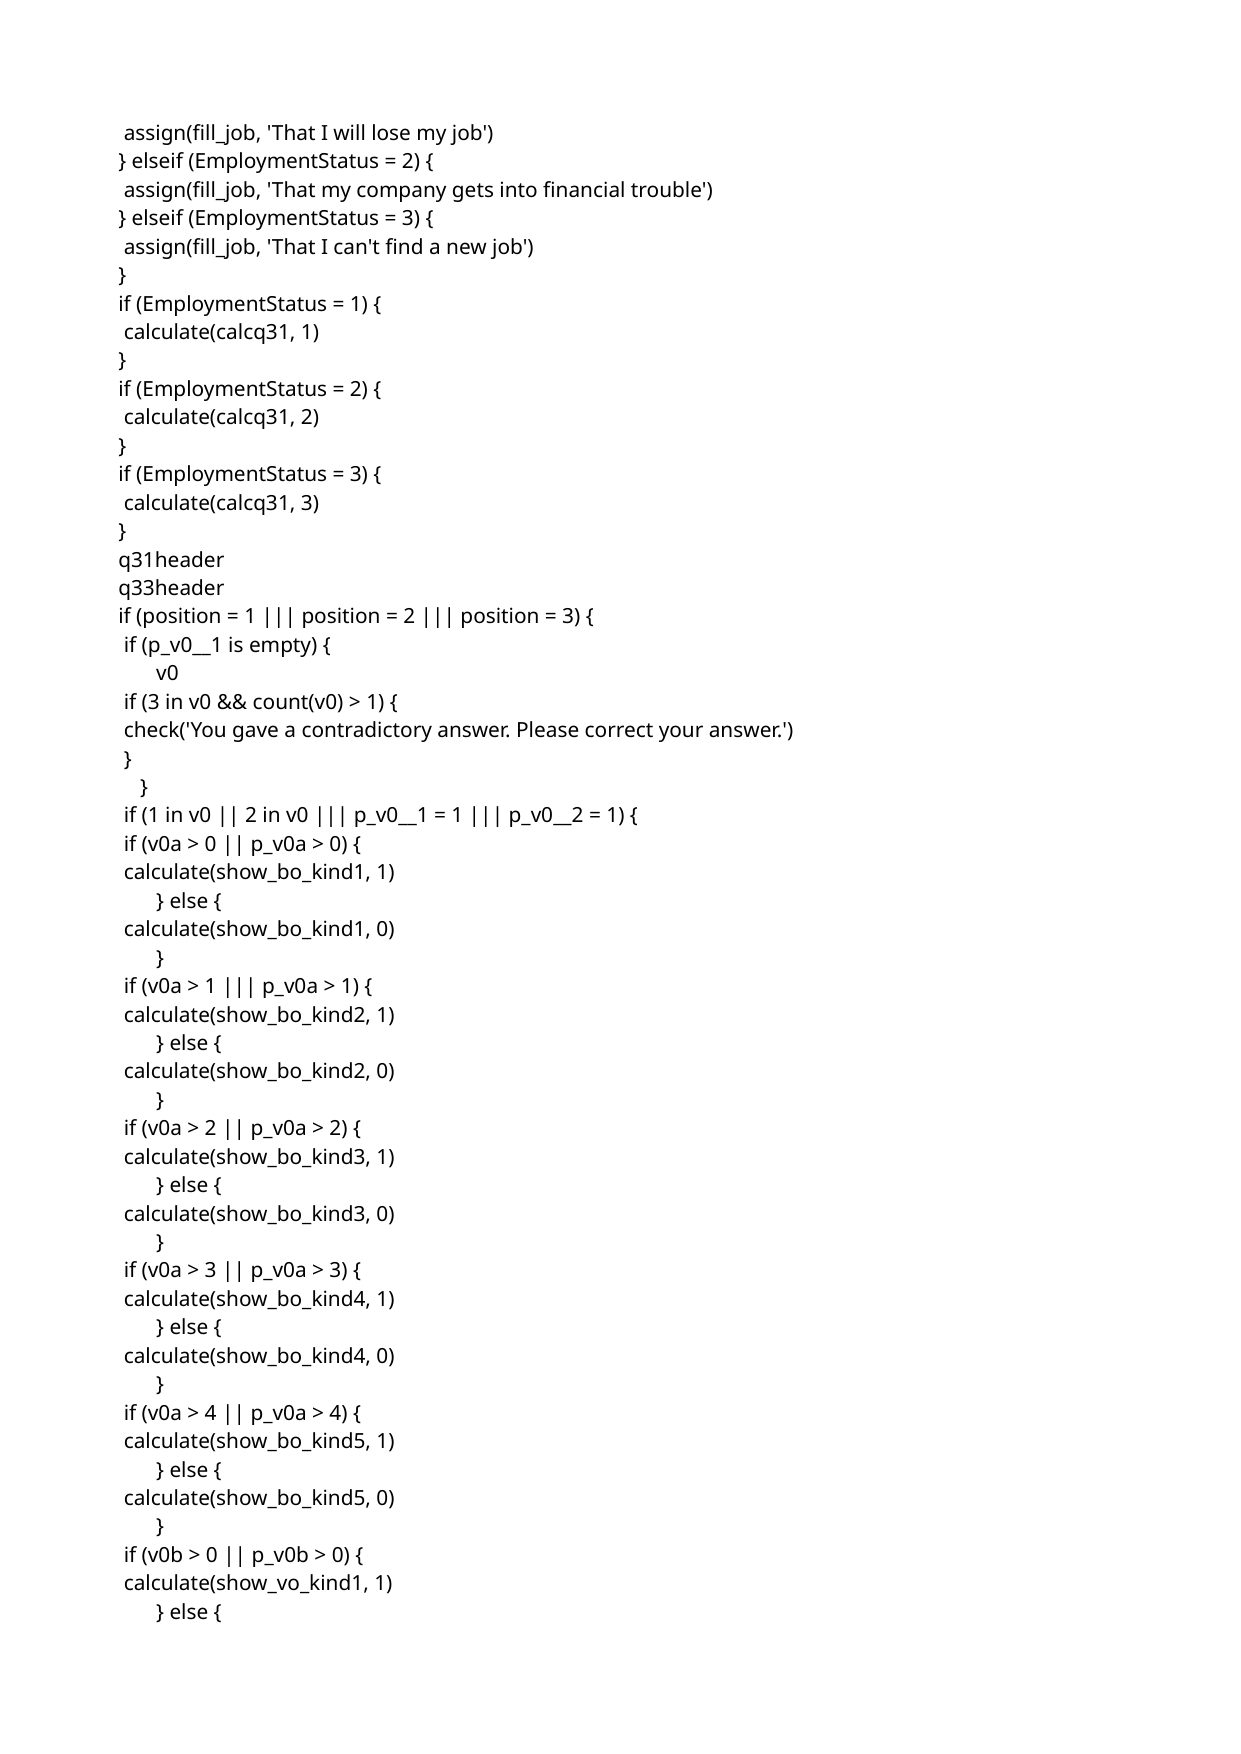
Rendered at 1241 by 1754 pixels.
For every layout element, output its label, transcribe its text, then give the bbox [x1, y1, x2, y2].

text } [118, 431, 1122, 459]
text } else { [118, 1028, 1122, 1057]
text q33header [118, 573, 1122, 602]
text calculate(show_bo_kind1, 0) [118, 914, 1122, 943]
text calculate(show_vo_kind1, 1) [118, 1568, 1122, 1597]
text if (EmploymentStatus = 1) { [118, 289, 1122, 317]
text assign(fill_job, 'That I will lose my job') [118, 118, 1122, 147]
text calculate(show_bo_kind3, 0) [118, 1199, 1122, 1227]
text } [118, 772, 1122, 801]
text } else { [118, 1312, 1122, 1341]
text calculate(show_bo_kind2, 1) [118, 1000, 1122, 1028]
text calculate(calcq31, 1) [118, 317, 1122, 346]
text } elseif (EmploymentStatus = 3) { [118, 203, 1122, 232]
text if (v0a > 0 || p_v0a > 0) { [118, 829, 1122, 857]
text if (v0a > 3 || p_v0a > 3) { [118, 1256, 1122, 1284]
text if (3 in v0 && count(v0) > 1) { [118, 687, 1122, 715]
text calculate(show_bo_kind1, 1) [118, 857, 1122, 886]
text if (EmploymentStatus = 2) { [118, 374, 1122, 402]
text if (v0a > 1 ||| p_v0a > 1) { [118, 971, 1122, 1000]
text } [118, 346, 1122, 374]
text calculate(show_bo_kind5, 1) [118, 1426, 1122, 1455]
text calculate(calcq31, 2) [118, 402, 1122, 431]
text assign(fill_job, 'That I can't find a new job') [118, 232, 1122, 260]
text } [118, 1085, 1122, 1113]
text } [118, 744, 1122, 772]
text if (position = 1 ||| position = 2 ||| position = 3) { [118, 602, 1122, 630]
text } else { [118, 1597, 1122, 1625]
text calculate(show_bo_kind3, 1) [118, 1142, 1122, 1170]
text v0 [118, 658, 1122, 687]
text calculate(show_bo_kind5, 0) [118, 1483, 1122, 1512]
text assign(fill_job, 'That my company gets into financial trouble') [118, 175, 1122, 203]
text if (1 in v0 || 2 in v0 ||| p_v0__1 = 1 ||| p_v0__2 = 1) { [118, 801, 1122, 829]
text if (EmploymentStatus = 3) { [118, 459, 1122, 488]
text } elseif (EmploymentStatus = 2) { [118, 147, 1122, 175]
text calculate(calcq31, 3) [118, 488, 1122, 516]
text if (v0a > 4 || p_v0a > 4) { [118, 1398, 1122, 1426]
text check('You gave a contradictory answer. Please correct your answer.') [118, 715, 1122, 744]
text } else { [118, 1455, 1122, 1483]
text } [118, 516, 1122, 545]
text } [118, 260, 1122, 289]
text } else { [118, 1170, 1122, 1199]
text } [118, 943, 1122, 971]
text calculate(show_bo_kind2, 0) [118, 1057, 1122, 1085]
text } [118, 1512, 1122, 1540]
text if (v0a > 2 || p_v0a > 2) { [118, 1113, 1122, 1142]
text q31header [118, 545, 1122, 573]
text } else { [118, 886, 1122, 914]
text calculate(show_bo_kind4, 0) [118, 1341, 1122, 1369]
text } [118, 1227, 1122, 1256]
text if (p_v0__1 is empty) { [118, 630, 1122, 658]
text calculate(show_bo_kind4, 1) [118, 1284, 1122, 1312]
text } [118, 1369, 1122, 1398]
text if (v0b > 0 || p_v0b > 0) { [118, 1540, 1122, 1568]
